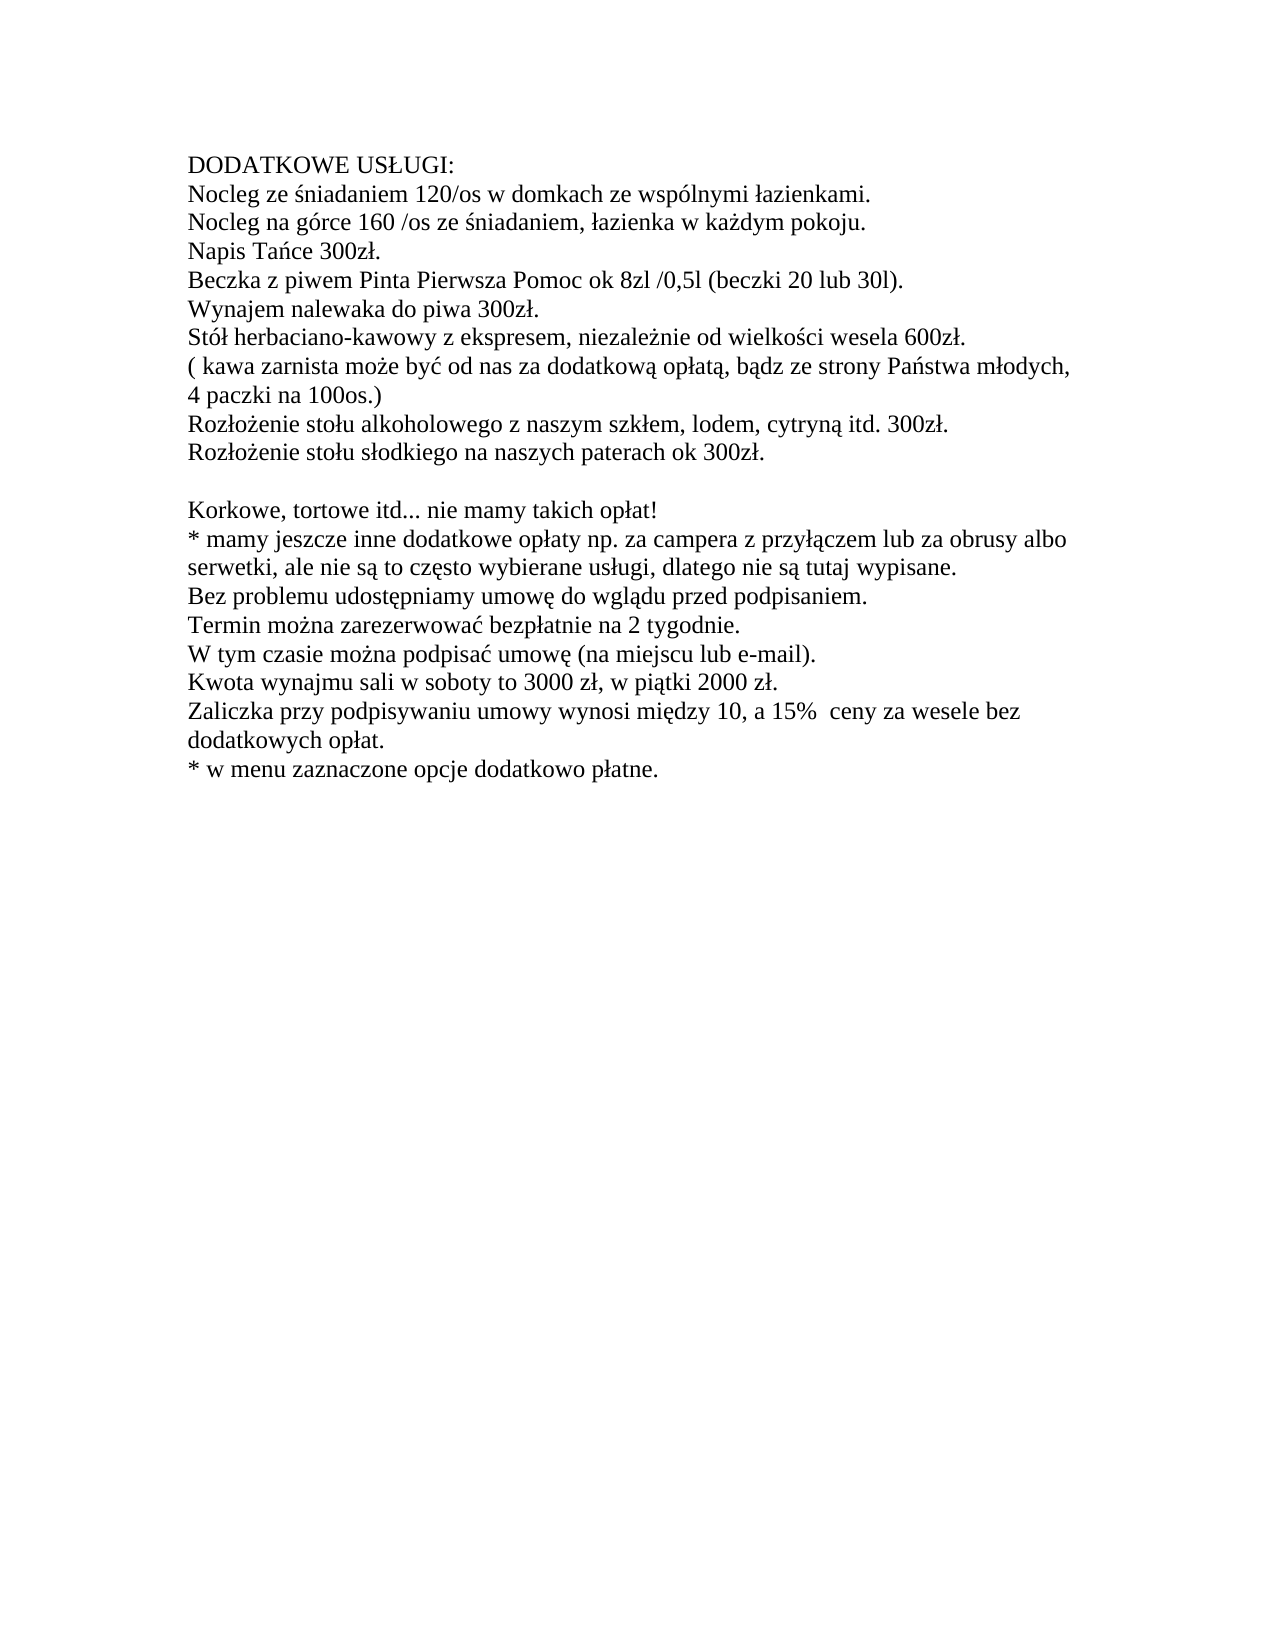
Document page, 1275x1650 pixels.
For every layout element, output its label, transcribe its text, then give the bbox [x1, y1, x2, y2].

text Termin można zarezerwować bezpłatnie na 2 tygodnie. W tym czasie można podpisać umowę (na miejscu lub e-mail). [187, 610, 1087, 667]
text Rozłożenie stołu alkoholowego z naszym szkłem, lodem, cytryną itd. 300zł. [187, 409, 1087, 437]
text * mamy jeszcze inne dodatkowe opłaty np. za campera z przyłączem lub za obrusy albo serwetki, ale nie są to często wybierane usługi, dlatego nie są tutaj wypisane. [187, 524, 1087, 581]
text Korkowe, tortowe itd... nie mamy takich opłat! [187, 495, 1087, 524]
text Zaliczka przy podpisywaniu umowy wynosi między 10, a 15% ceny za wesele bez dodatkowych opłat. [187, 696, 1087, 754]
text Bez problemu udostępniamy umowę do wglądu przed podpisaniem. [187, 581, 1087, 610]
text Rozłożenie stołu słodkiego na naszych paterach ok 300zł. [187, 437, 1087, 495]
text DODATKOWE USŁUGI: Nocleg ze śniadaniem 120/os w domkach ze wspólnymi łazienkami. [187, 150, 1087, 207]
text * w menu zaznaczone opcje dodatkowo płatne. [187, 754, 1087, 782]
text Stół herbaciano-kawowy z ekspresem, niezależnie od wielkości wesela 600zł. ( kawa zarnista może być od nas za dodatkową opłatą, bądz ze strony Państwa młodych, 4 paczki na 100os.) [187, 322, 1087, 409]
text Kwota wynajmu sali w soboty to 3000 zł, w piątki 2000 zł. [187, 667, 1087, 696]
text Napis Tańce 300zł. [187, 236, 1087, 265]
text Nocleg na górce 160 /os ze śniadaniem, łazienka w każdym pokoju. [187, 207, 1087, 236]
text Beczka z piwem Pinta Pierwsza Pomoc ok 8zl /0,5l (beczki 20 lub 30l). [187, 265, 1087, 294]
text Wynajem nalewaka do piwa 300zł. [187, 294, 1087, 322]
